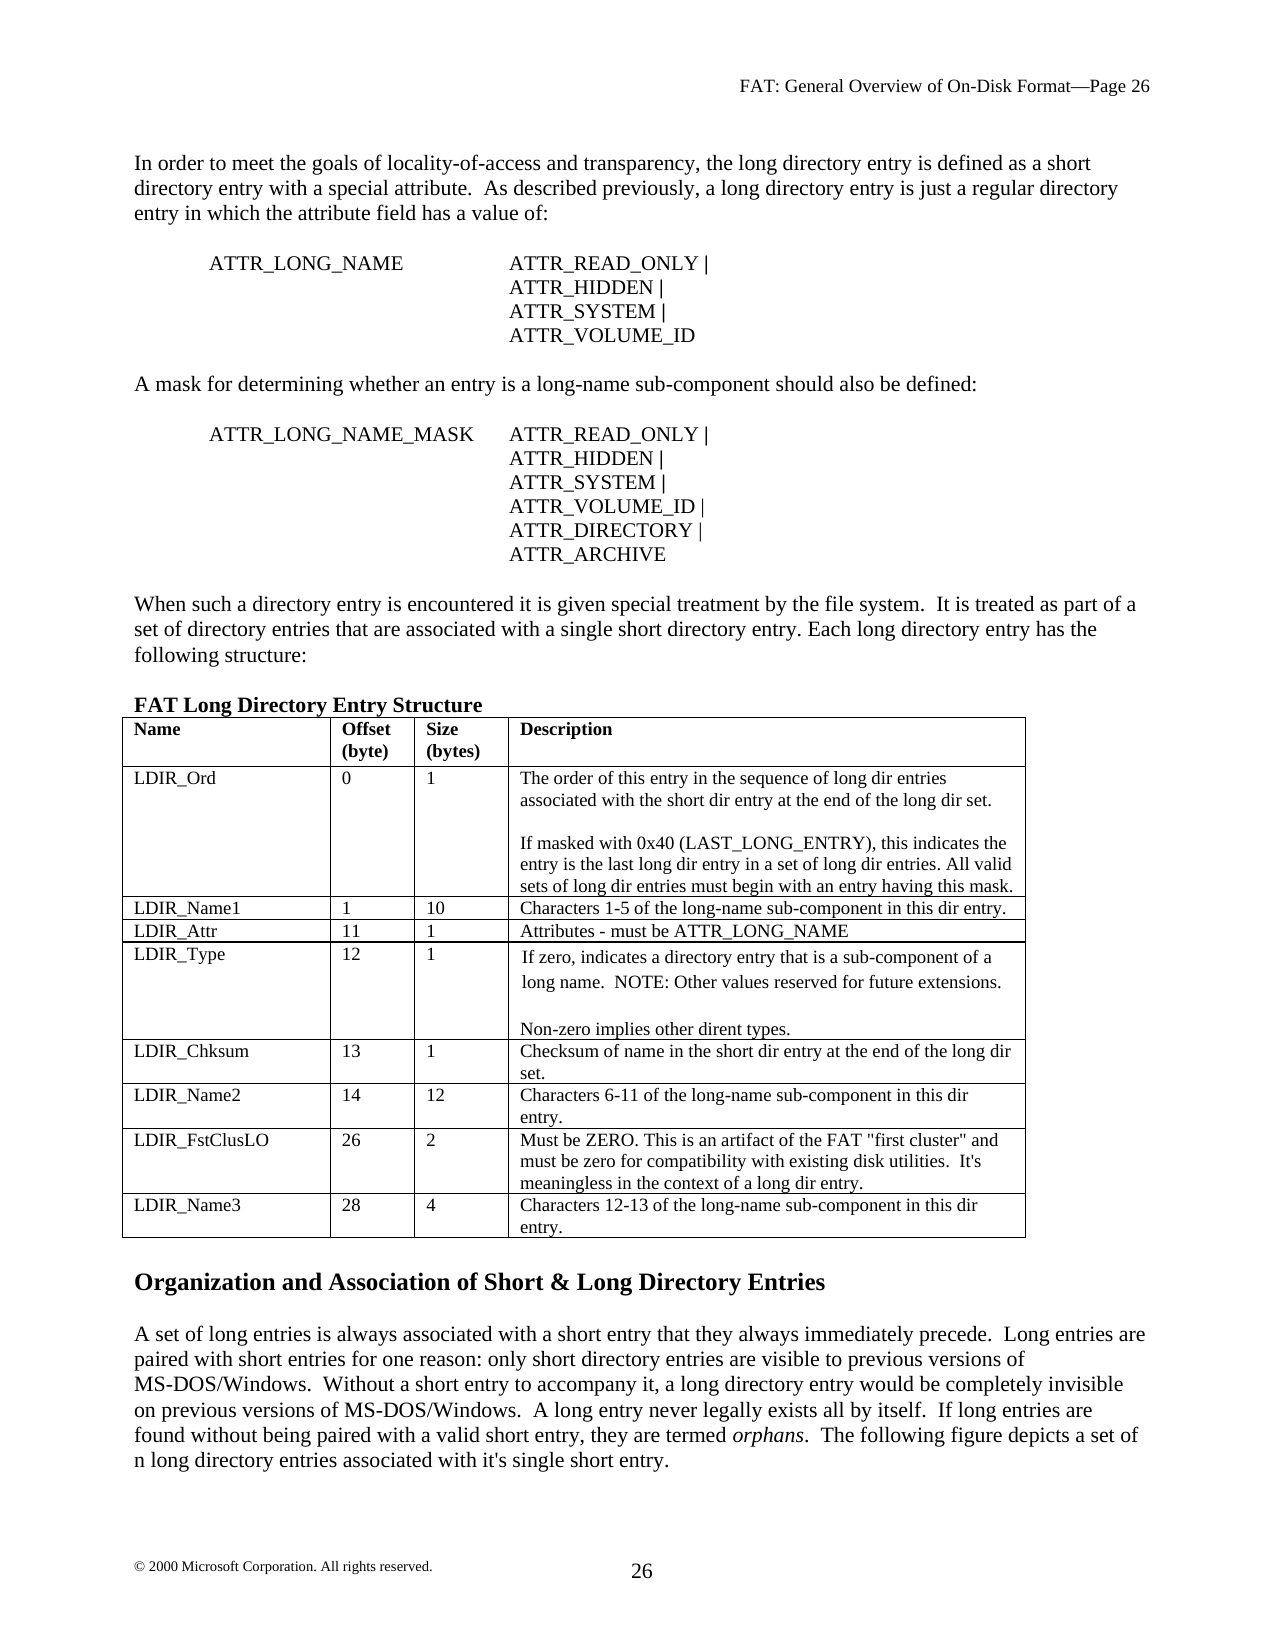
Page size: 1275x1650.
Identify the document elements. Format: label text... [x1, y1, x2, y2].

text ATTR_LONG_NAME_MASK ATTR_READ_ONLY | ATTR_HIDDEN | ATTR_SYSTEM | ATTR_VOLUME_ID | ATTR_DIRECTORY | ATTR_ARCHIVE [209, 422, 1149, 591]
table_cell 4 [415, 1194, 508, 1237]
table_cell LDIR_FstClusLO [123, 1129, 330, 1193]
table_cell If zero, indicates a directory entry that is a sub-component of a long name. NOTE: Other values reserved for future extensions. Non-zero implies other dirent types. [509, 943, 1025, 1039]
table_cell LDIR_Ord [123, 767, 330, 896]
table_cell 12 [331, 943, 414, 1039]
table_cell 2 [415, 1129, 508, 1193]
table_cell 0 [331, 767, 414, 896]
text ATTR_LONG_NAME ATTR_READ_ONLY | ATTR_HIDDEN | ATTR_SYSTEM | ATTR_VOLUME_ID [209, 251, 1149, 347]
table_cell LDIR_Chksum [123, 1040, 330, 1083]
table_cell 1 [415, 1040, 508, 1083]
table_cell 13 [331, 1040, 414, 1083]
table_cell Checksum of name in the short dir entry at the end of the long dir set. [509, 1040, 1025, 1083]
subtitle Organization and Association of Short & Long Directory Entries [134, 1267, 1149, 1296]
table_cell 1 [331, 897, 414, 919]
table_header Name [123, 718, 330, 766]
table_cell 1 [415, 943, 508, 1039]
table_cell 11 [331, 920, 414, 941]
table_header Description [509, 718, 1025, 766]
table_header Offset (byte) [331, 718, 414, 766]
table_cell Characters 6-11 of the long-name sub-component in this dir entry. [509, 1084, 1025, 1127]
table_cell Must be ZERO. This is an artifact of the FAT "first cluster" and must be zero for compatibility with existing disk utilities. It's meaningless in the context of a long dir entry. [509, 1129, 1025, 1193]
text FAT Long Directory Entry Structure [134, 692, 1149, 717]
table_cell 1 [415, 920, 508, 941]
table_cell Characters 12-13 of the long-name sub-component in this dir entry. [509, 1194, 1025, 1237]
table_header Size (bytes) [415, 718, 508, 766]
table_cell 1 [415, 767, 508, 896]
text A set of long entries is always associated with a short entry that they always immediately precede. Long entries are paired with short entries for one reason: only short directory entries are visible to previous versions of MS-DOS/Windows. Without a short entry to accompany it, a long directory entry would be completely invisible on previous versions of MS-DOS/Windows. A long entry never legally exists all by itself. If long entries are found without being paired with a valid short entry, they are termed orphans. The following figure depicts a set of n long directory entries associated with it's single short entry. [134, 1321, 1149, 1472]
table_cell LDIR_Name2 [123, 1084, 330, 1127]
text In order to meet the goals of locality-of-access and transparency, the long directory entry is defined as a short directory entry with a special attribute. As described previously, a long directory entry is just a regular directory entry in which the attribute field has a value of: [134, 150, 1149, 226]
table_cell LDIR_Type [123, 943, 330, 1039]
table_cell 26 [331, 1129, 414, 1193]
table_cell LDIR_Name1 [123, 897, 330, 919]
table_cell The order of this entry in the sequence of long dir entries associated with the short dir entry at the end of the long dir set. If masked with 0x40 (LAST_LONG_ENTRY), this indicates the entry is the last long dir entry in a set of long dir entries. All valid sets of long dir entries must begin with an entry having this mask. [509, 767, 1025, 896]
table_cell LDIR_Attr [123, 920, 330, 941]
table_cell 10 [415, 897, 508, 919]
text A mask for determining whether an entry is a long-name sub-component should also be defined: [134, 371, 1149, 396]
table_cell 28 [331, 1194, 414, 1237]
text When such a directory entry is encountered it is given special treatment by the file system. It is treated as part of a set of directory entries that are associated with a single short directory entry. Each long directory entry has the following structure: [134, 591, 1149, 667]
table_cell Characters 1-5 of the long-name sub-component in this dir entry. [509, 897, 1025, 919]
table_cell 14 [331, 1084, 414, 1127]
table_cell LDIR_Name3 [123, 1194, 330, 1237]
table_cell 12 [415, 1084, 508, 1127]
table_cell Attributes - must be ATTR_LONG_NAME [509, 920, 1025, 941]
